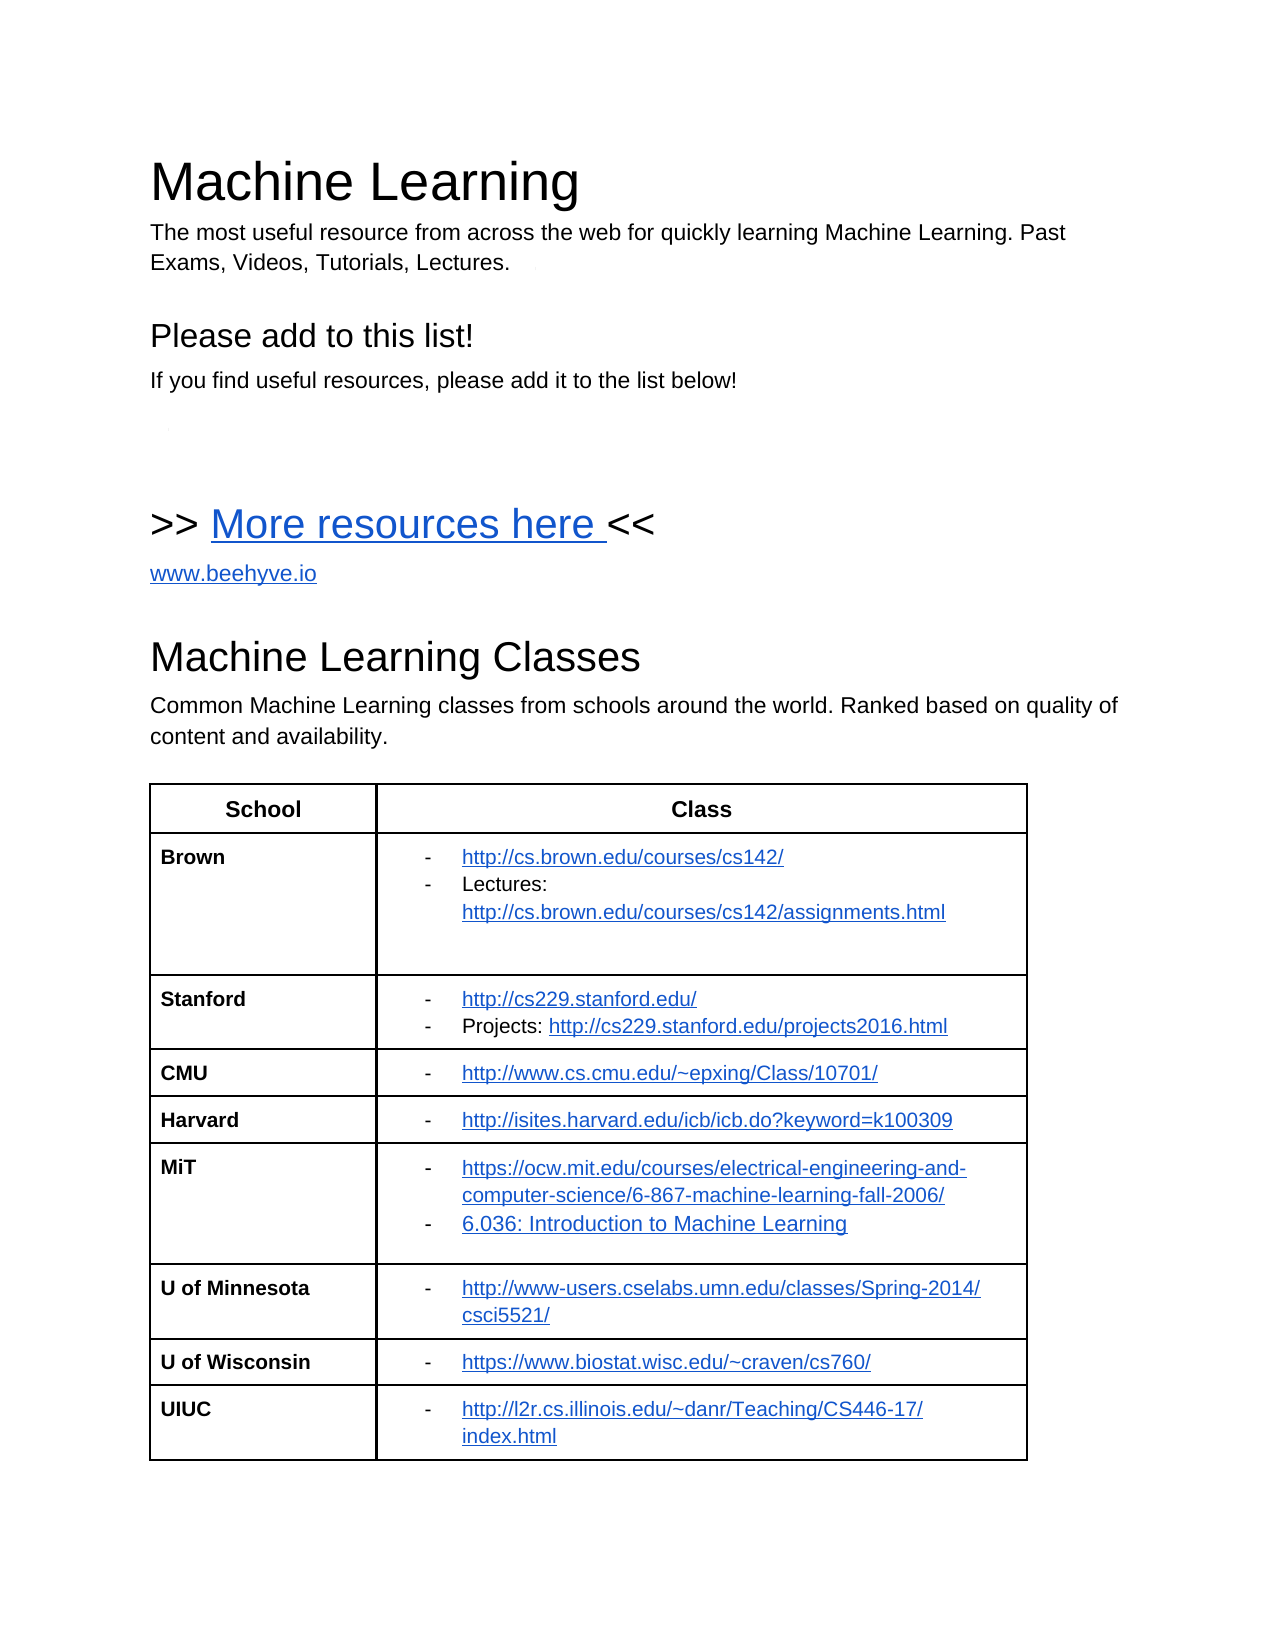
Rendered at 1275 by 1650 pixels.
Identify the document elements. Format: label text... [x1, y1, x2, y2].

text If you find useful resources, please add it to the list below! [150, 367, 1125, 394]
text www.beehyve.io [150, 560, 1125, 586]
table_cell U of Wisconsin [151, 1340, 375, 1384]
table_header School [151, 785, 375, 832]
table_cell U of Minnesota [151, 1265, 375, 1337]
table_cell https://www.biostat.wisc.edu/~craven/cs760/ [378, 1340, 1026, 1384]
table_cell MiT [151, 1144, 375, 1263]
table_cell http://l2r.cs.illinois.edu/~danr/Teaching/CS446-17/index.html [378, 1386, 1026, 1459]
title Machine Learning [150, 150, 1125, 212]
table_cell http://www-users.cselabs.umn.edu/classes/Spring-2014/csci5521/ [378, 1265, 1026, 1337]
table_cell https://ocw.mit.edu/courses/electrical-engineering-and-computer-science/6-867-machine-learning-fall-2006/ 6.036: Introduction to Machine Learning [378, 1144, 1026, 1263]
table_cell Brown [151, 834, 375, 974]
table_cell Harvard [151, 1097, 375, 1142]
subtitle >> More resources here << [150, 500, 1125, 548]
subtitle Please add to this list! [150, 316, 1125, 355]
subtitle Machine Learning Classes [150, 632, 1125, 680]
table_cell http://isites.harvard.edu/icb/icb.do?keyword=k100309 [378, 1097, 1026, 1142]
table_cell CMU [151, 1050, 375, 1095]
text The most useful resource from across the web for quickly learning Machine Learning. Past Exams, Videos, Tutorials, Lectures. [150, 218, 1125, 275]
table_cell UIUC [151, 1386, 375, 1459]
table_cell http://cs.brown.edu/courses/cs142/ Lectures: http://cs.brown.edu/courses/cs142/assignments.html [378, 834, 1026, 974]
table_cell Stanford [151, 976, 375, 1048]
text Common Machine Learning classes from schools around the world. Ranked based on quality of content and availability. [150, 692, 1125, 749]
table_header Class [378, 785, 1026, 832]
table_cell http://www.cs.cmu.edu/~epxing/Class/10701/ [378, 1050, 1026, 1095]
table_cell http://cs229.stanford.edu/ Projects: http://cs229.stanford.edu/projects2016.html [378, 976, 1026, 1048]
